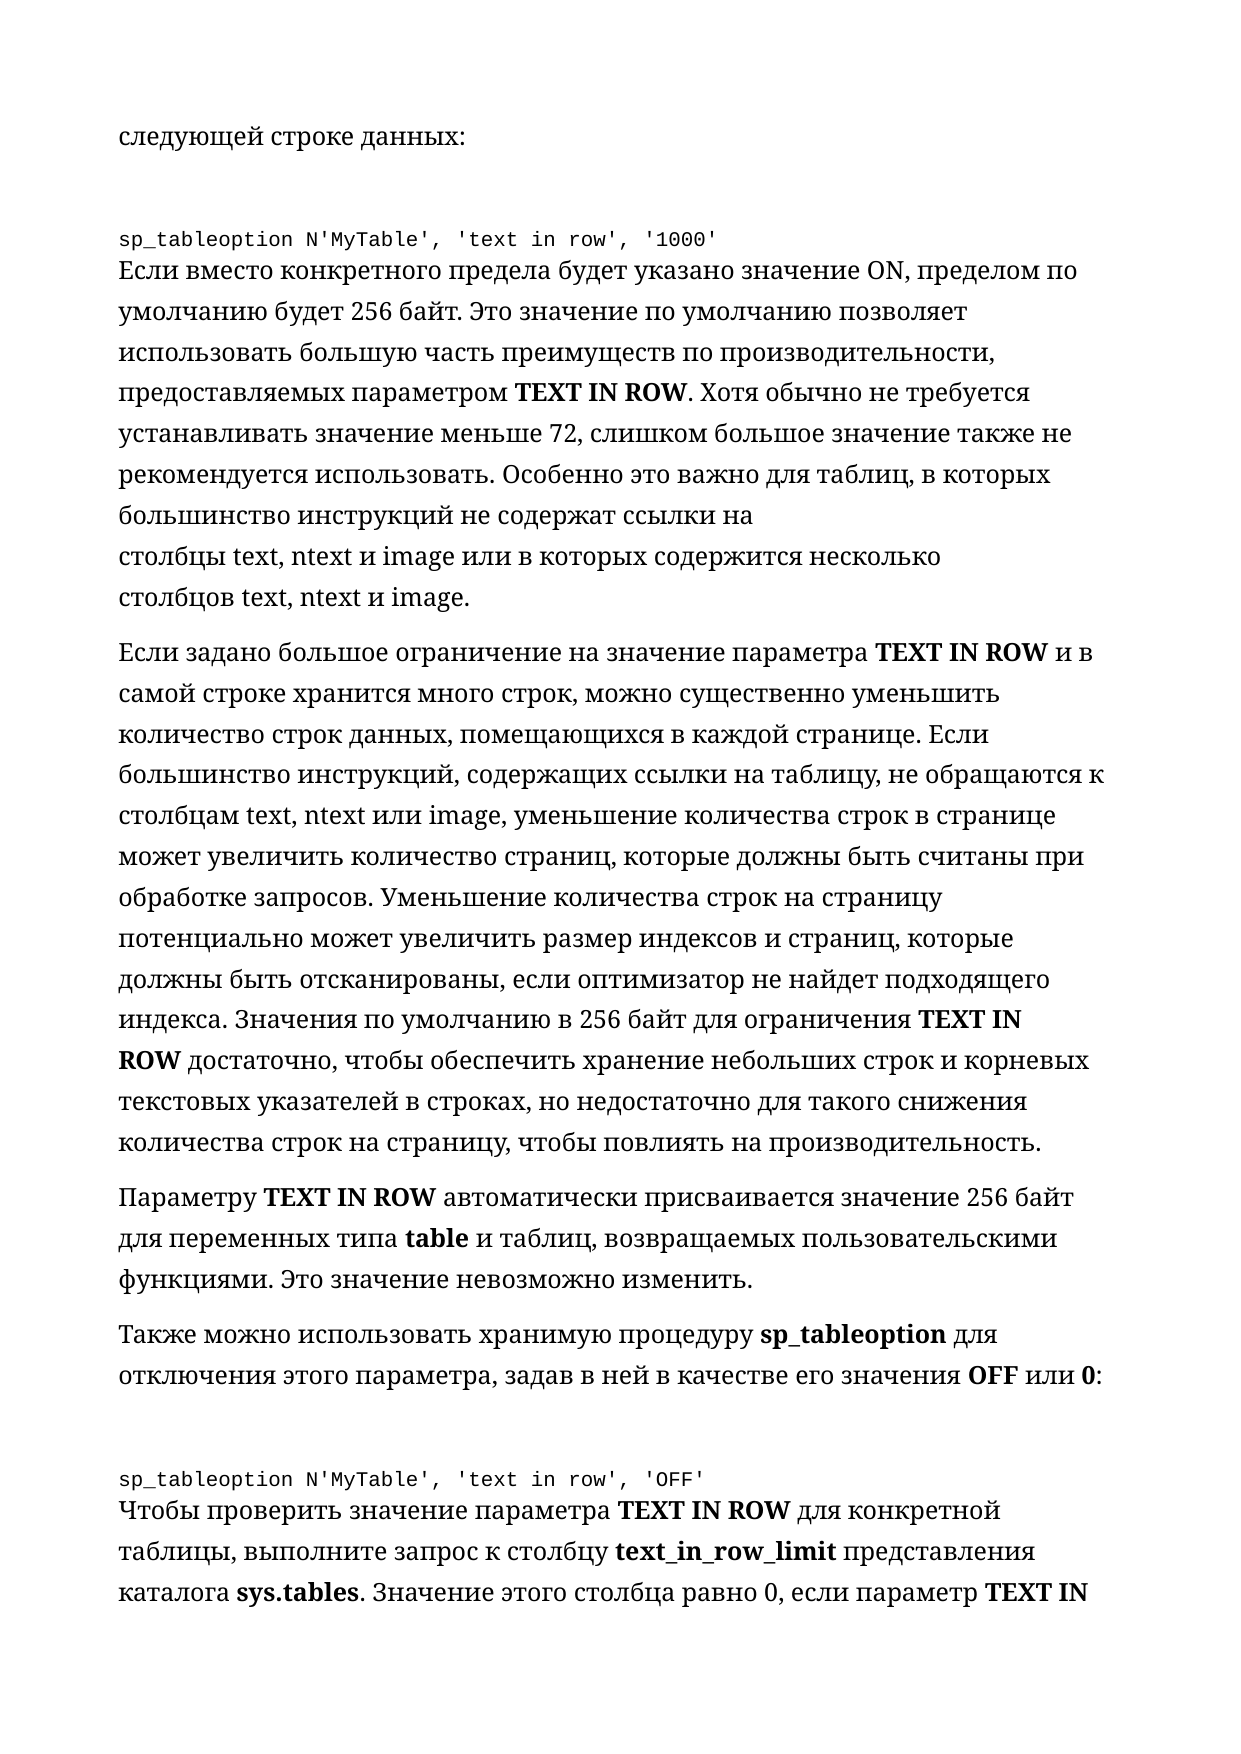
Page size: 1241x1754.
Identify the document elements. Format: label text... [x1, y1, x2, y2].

text sp_tableoption N'MyTable', 'text in row', '1000' [118, 229, 1122, 253]
text Также можно использовать хранимую процедуру sp_tableoption для отключения этого параметра, задав в ней в качестве его значения OFF или 0: [118, 1317, 1122, 1392]
text Если вместо конкретного предела будет указано значение ON, пределом по умолчанию будет 256 байт. Это значение по умолчанию позволяет использовать большую часть преимуществ по производительности, предоставляемых параметром TEXT IN ROW. Хотя обычно не требуется устанавливать значение меньше 72, слишком большое значение также не рекомендуется использовать. Особенно это важно для таблиц, в которых большинство инструкций не содержат ссылки на столбцы text, ntext и image или в которых содержится несколько столбцов text, ntext и image. [118, 253, 1122, 613]
text sp_tableoption N'MyTable', 'text in row', 'OFF' [118, 1469, 1122, 1492]
text Если задано большое ограничение на значение параметра TEXT IN ROW и в самой строке хранится много строк, можно существенно уменьшить количество строк данных, помещающихся в каждой странице. Если большинство инструкций, содержащих ссылки на таблицу, не обращаются к столбцам text, ntext или image, уменьшение количества строк в странице может увеличить количество страниц, которые должны быть считаны при обработке запросов. Уменьшение количества строк на страницу потенциально может увеличить размер индексов и страниц, которые должны быть отсканированы, если оптимизатор не найдет подходящего индекса. Значения по умолчанию в 256 байт для ограничения TEXT IN ROW достаточно, чтобы обеспечить хранение небольших строк и корневых текстовых указателей в строках, но недостаточно для такого снижения количества строк на страницу, чтобы повлиять на производительность. [118, 635, 1122, 1159]
text Параметру TEXT IN ROW автоматически присваивается значение 256 байт для переменных типа table и таблиц, возвращаемых пользовательскими функциями. Это значение невозможно изменить. [118, 1180, 1122, 1296]
text Чтобы проверить значение параметра TEXT IN ROW для конкретной таблицы, выполните запрос к столбцу text_in_row_limit представления каталога sys.tables. Значение этого столбца равно 0, если параметр TEXT IN [118, 1492, 1122, 1608]
text следующей строке данных: [118, 118, 1122, 152]
